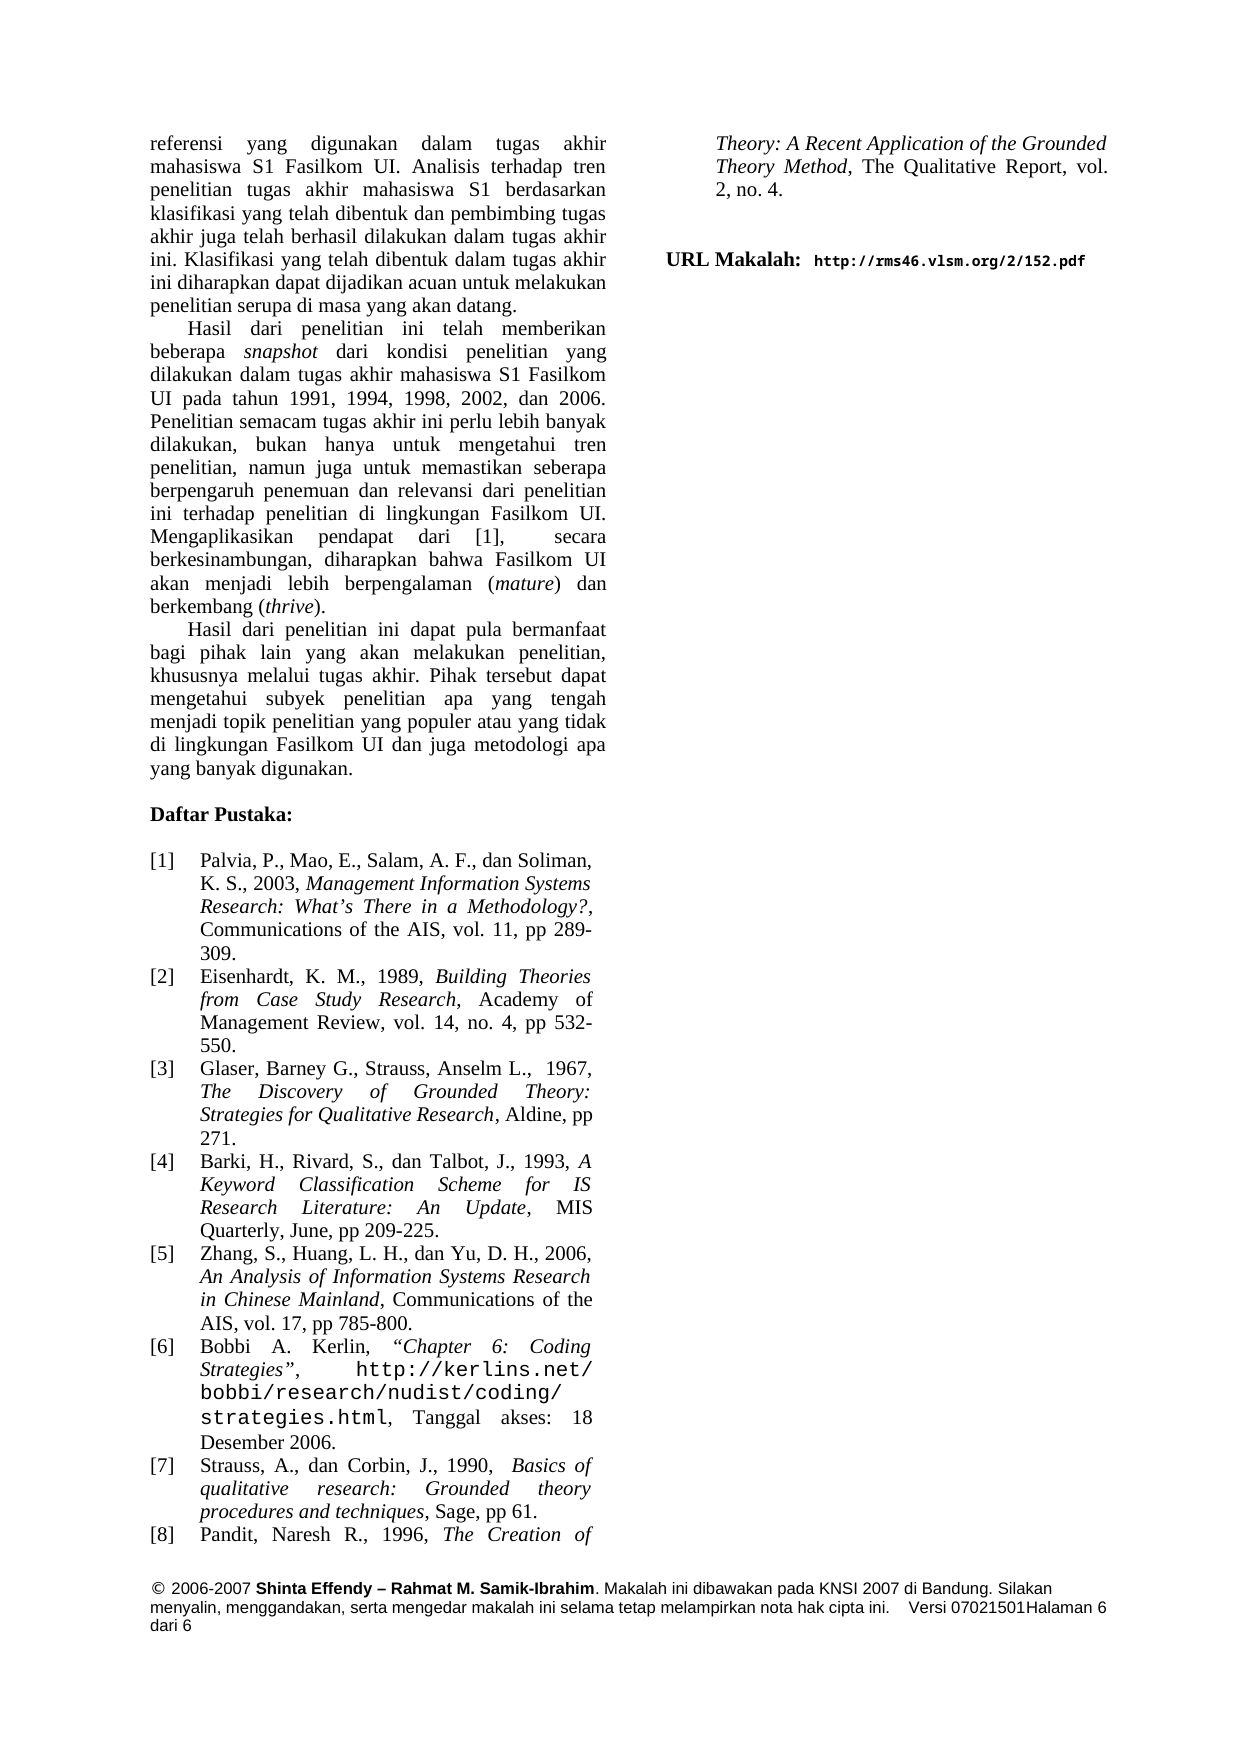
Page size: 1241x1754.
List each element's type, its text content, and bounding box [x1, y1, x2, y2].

table_cell [3] [147, 1057, 197, 1149]
table_header [1] [147, 849, 197, 964]
table_cell [5] [147, 1242, 197, 1334]
table_cell Eisenhardt, K. M., 1989, Building Theories from Case Study Research, Academy of Management Review, vol. 14, no. 4, pp 532-550. [197, 965, 596, 1057]
table_cell Barki, H., Rivard, S., dan Talbot, J., 1993, A Keyword Classification Scheme for IS Research Literature: An Update, MIS Quarterly, June, pp 209-225. [197, 1150, 596, 1242]
text Hasil dari penelitian ini dapat pula bermanfaat bagi pihak lain yang akan melakukan penelitian, khususnya melalui tugas akhir. Pihak tersebut dapat mengetahui subyek penelitian apa yang tengah menjadi topik penelitian yang populer atau yang tidak di lingkungan Fasilkom UI dan juga metodologi apa yang banyak digunakan. [150, 618, 607, 779]
text URL Makalah: http://rms46.vlsm.org/2/152.pdf [666, 248, 1122, 271]
table_header Palvia, P., Mao, E., Salam, A. F., dan Soliman, K. S., 2003, Management Information Systems Research: What’s There in a Methodology?, Communications of the AIS, vol. 11, pp 289-309. [197, 849, 596, 964]
table_cell Bobbi A. Kerlin, “Chapter 6: Coding Strategies”, http://kerlins.net/ bobbi/research/nudist/coding/ strategies.html, Tanggal akses: 18 Desember 2006. [197, 1335, 596, 1454]
text Daftar Pustaka: [150, 803, 607, 826]
table_cell Zhang, S., Huang, L. H., dan Yu, D. H., 2006, An Analysis of Information Systems Research in Chinese Mainland, Communications of the AIS, vol. 17, pp 785-800. [197, 1242, 596, 1334]
table_cell Glaser, Barney G., Strauss, Anselm L., 1967, The Discovery of Grounded Theory: Strategies for Qualitative Research, Aldine, pp 271. [197, 1057, 596, 1149]
text Hasil dari penelitian ini telah memberikan beberapa snapshot dari kondisi penelitian yang dilakukan dalam tugas akhir mahasiswa S1 Fasilkom UI pada tahun 1991, 1994, 1998, 2002, dan 2006. Penelitian semacam tugas akhir ini perlu lebih banyak dilakukan, bukan hanya untuk mengetahui tren penelitian, namun juga untuk memastikan seberapa berpengaruh penemuan dan relevansi dari penelitian ini terhadap penelitian di lingkungan Fasilkom UI. Mengaplikasikan pendapat dari [1], secara berkesinambungan, diharapkan bahwa Fasilkom UI akan menjadi lebih berpengalaman (mature) dan berkembang (thrive). [150, 317, 607, 618]
table_cell [7] [147, 1454, 197, 1523]
table_cell [8] [147, 1523, 197, 1546]
table_cell Pandit, Naresh R., 1996, The Creation of [197, 1523, 596, 1546]
table_cell Strauss, A., dan Corbin, J., 1990, Basics of qualitative research: Grounded theory procedures and techniques, Sage, pp 61. [197, 1454, 596, 1523]
table_cell [663, 132, 712, 248]
text referensi yang digunakan dalam tugas akhir mahasiswa S1 Fasilkom UI. Analisis terhadap tren penelitian tugas akhir mahasiswa S1 berdasarkan klasifikasi yang telah dibentuk dan pembimbing tugas akhir juga telah berhasil dilakukan dalam tugas akhir ini. Klasifikasi yang telah dibentuk dalam tugas akhir ini diharapkan dapat dijadikan acuan untuk melakukan penelitian serupa di masa yang akan datang. [150, 132, 607, 317]
table_cell [4] [147, 1150, 197, 1242]
table_cell [2] [147, 965, 197, 1057]
table_cell Theory: A Recent Application of the Grounded Theory Method, The Qualitative Report, vol. 2, no. 4. [713, 132, 1111, 248]
table_cell [6] [147, 1335, 197, 1454]
